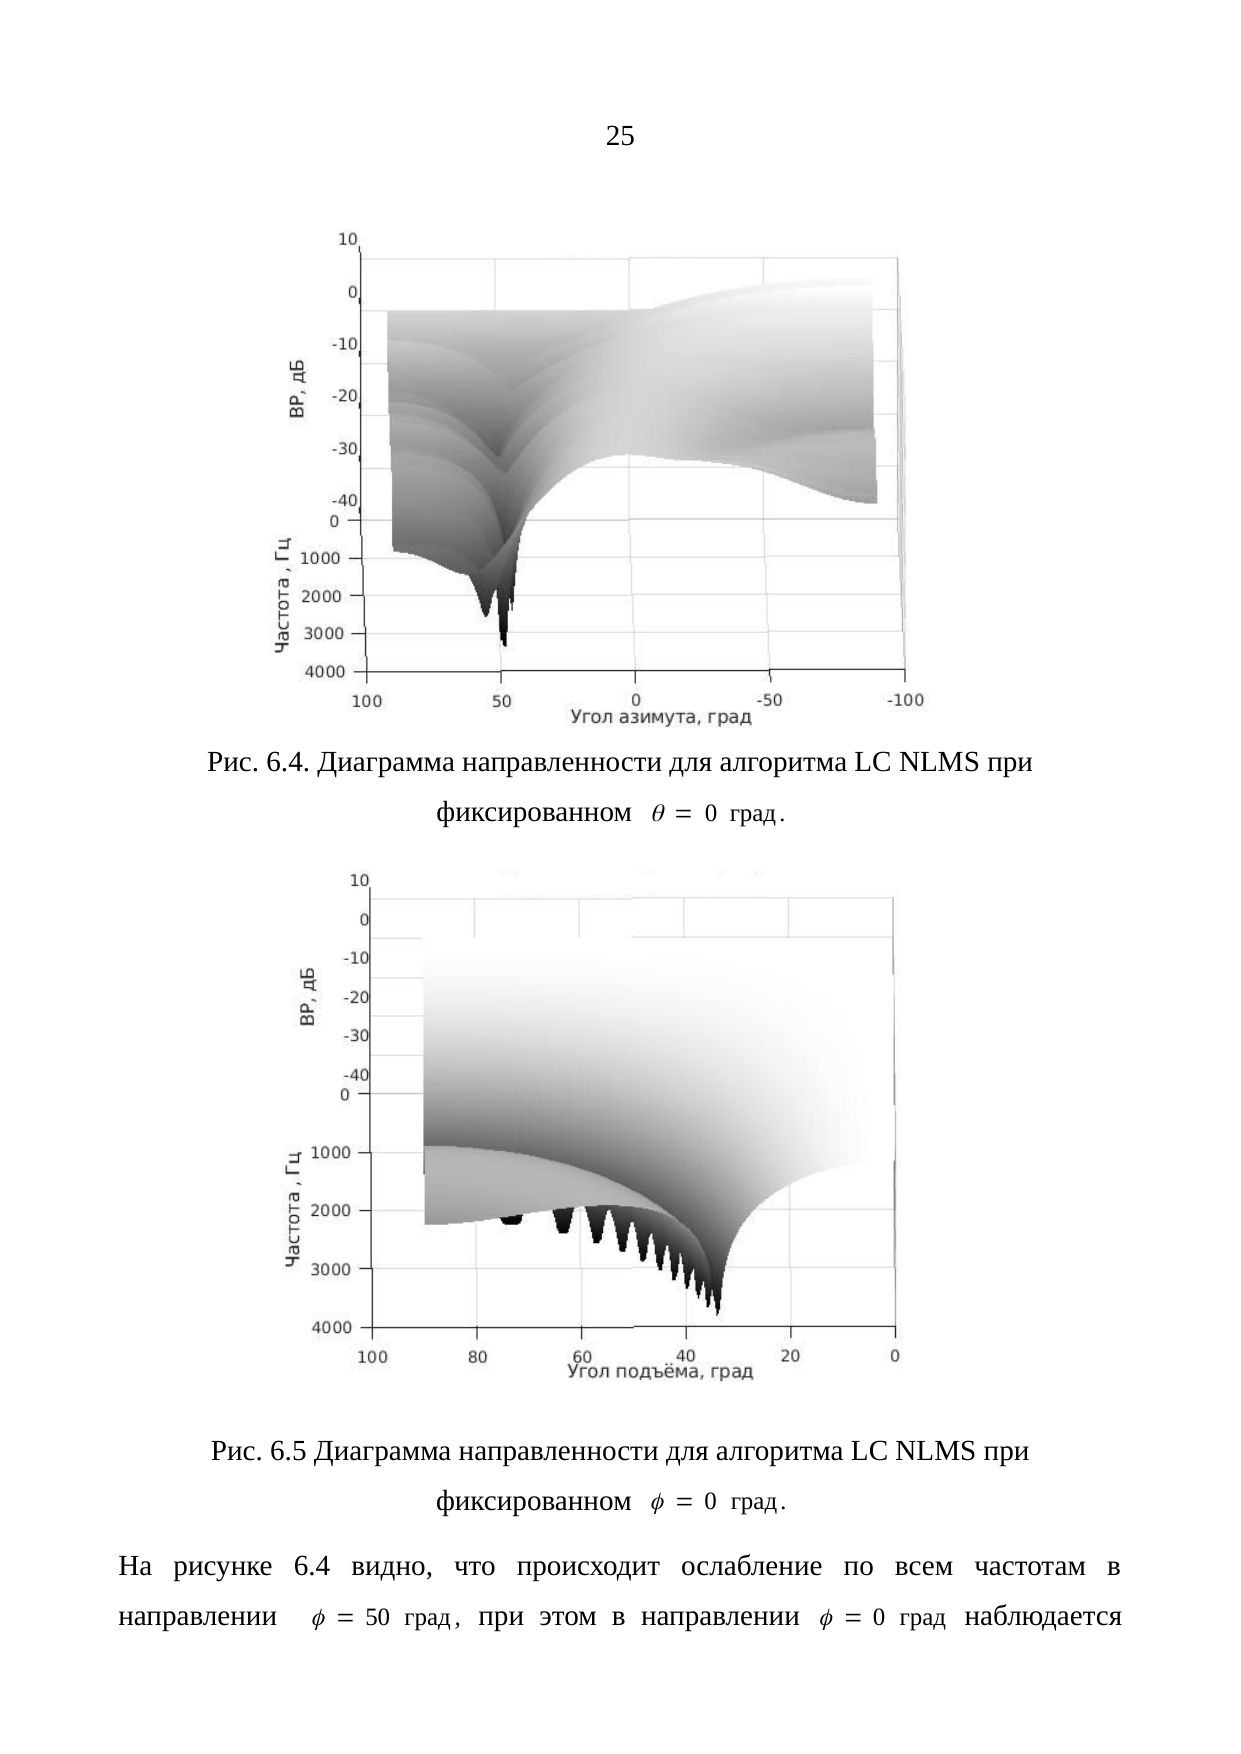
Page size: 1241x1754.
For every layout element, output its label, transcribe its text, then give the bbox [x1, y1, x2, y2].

text Рис. 6.4. Диаграмма направленности для алгоритма LC NLMS при фиксированном [118, 219, 1122, 828]
text На рисунке 6.4 видно, что происходит ослабление по всем частотам в направлении при этом в направлениинаблюдается усиление сигнала. Данный вывод подтверждает корректность работы адаптивного алгоритма. [118, 1548, 1122, 1632]
picture [282, 859, 959, 1385]
text Рис. 6.5 Диаграмма направленности для алгоритма LC NLMS при фиксированном [118, 859, 1122, 1516]
picture [269, 219, 971, 728]
